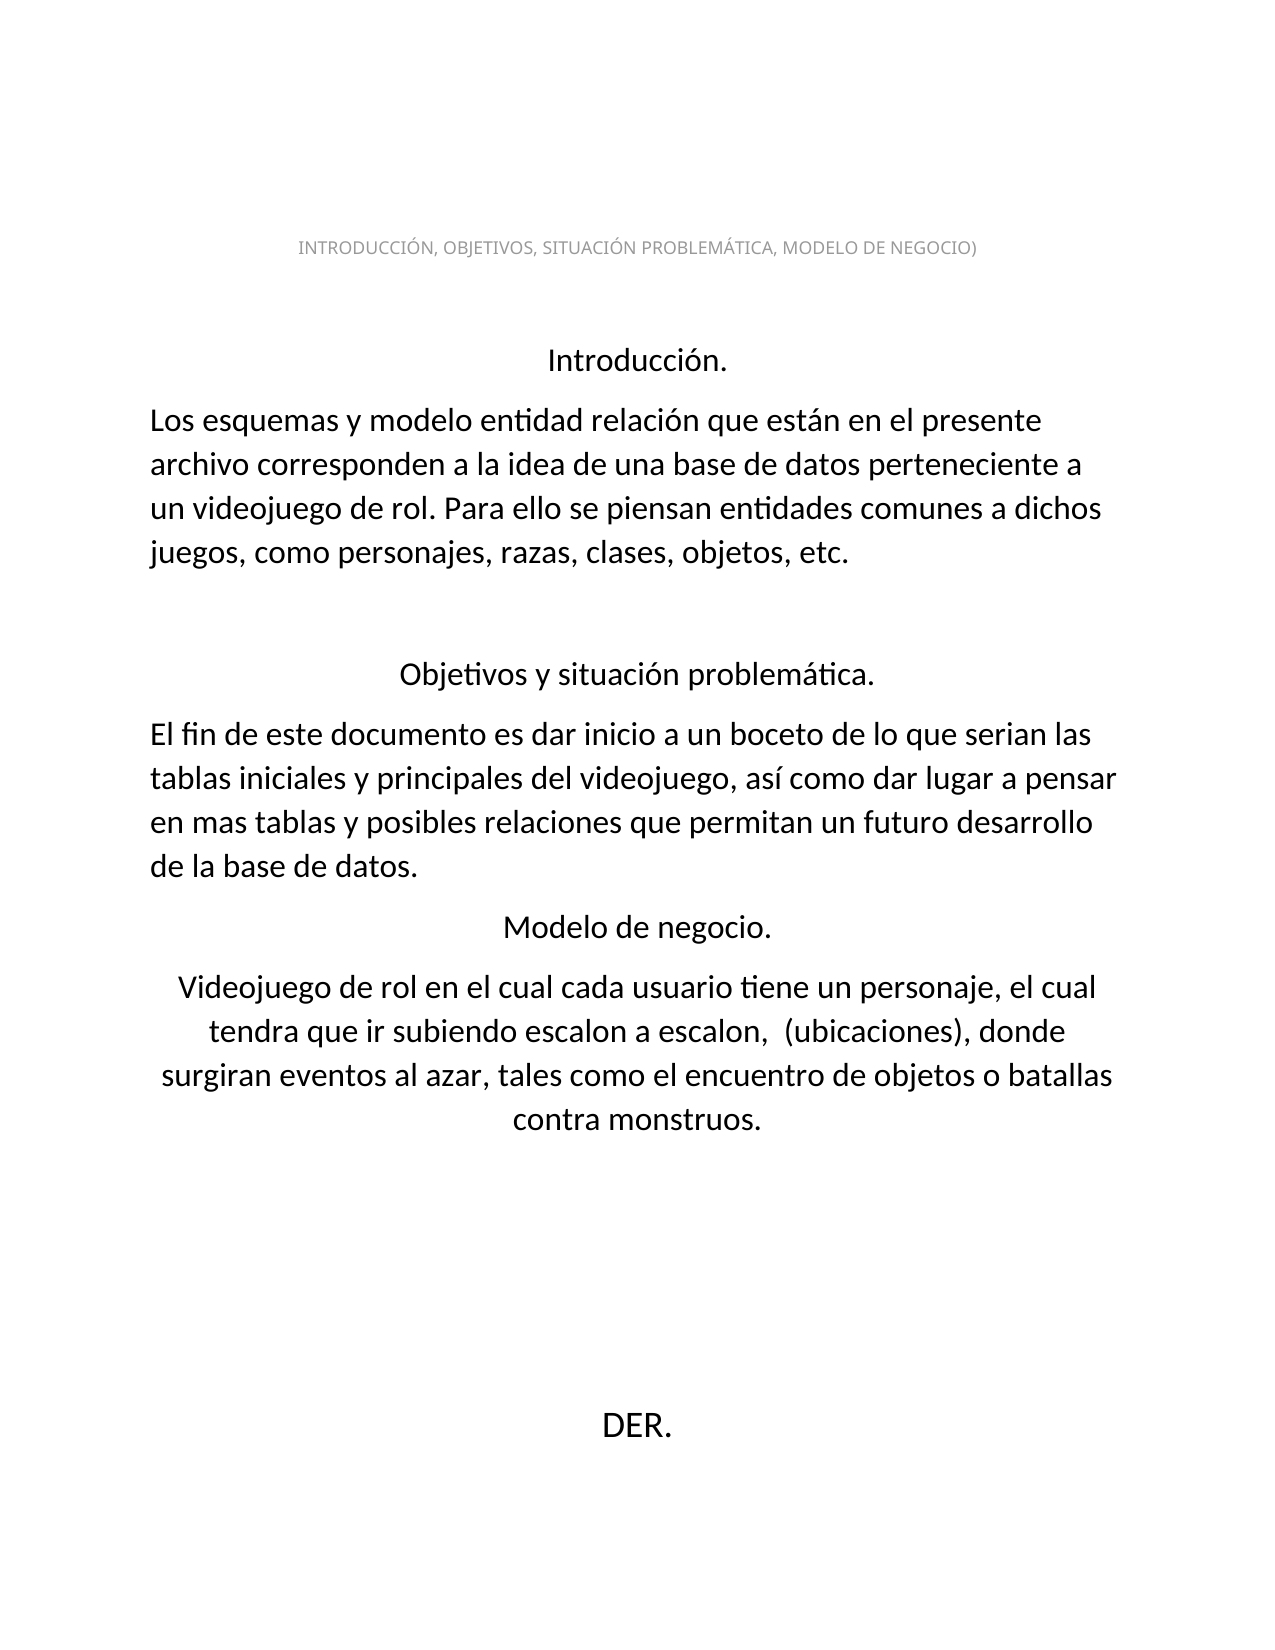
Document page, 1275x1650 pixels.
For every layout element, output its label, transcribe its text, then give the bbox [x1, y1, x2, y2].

text Videojuego de rol en el cual cada usuario tiene un personaje, el cual tendra que ir subiendo escalon a escalon, (ubicaciones), donde surgiran eventos al azar, tales como el encuentro de objetos o batallas contra monstruos. [150, 966, 1125, 1139]
text Introducción. [150, 339, 1125, 379]
text DER. [150, 1401, 1125, 1447]
text INTRODUCCIÓN, OBJETIVOS, SITUACIÓN PROBLEMÁTICA, MODELO DE NEGOCIO) [150, 235, 1125, 259]
text Modelo de negocio. [150, 906, 1125, 946]
text Objetivos y situación problemática. [150, 652, 1125, 693]
text Los esquemas y modelo entidad relación que están en el presente archivo corresponden a la idea de una base de datos perteneciente a un videojuego de rol. Para ello se piensan entidades comunes a dichos juegos, como personajes, razas, clases, objetos, etc. [150, 399, 1125, 572]
text El fin de este documento es dar inicio a un boceto de lo que serian las tablas iniciales y principales del videojuego, así como dar lugar a pensar en mas tablas y posibles relaciones que permitan un futuro desarrollo de la base de datos. [150, 713, 1125, 886]
